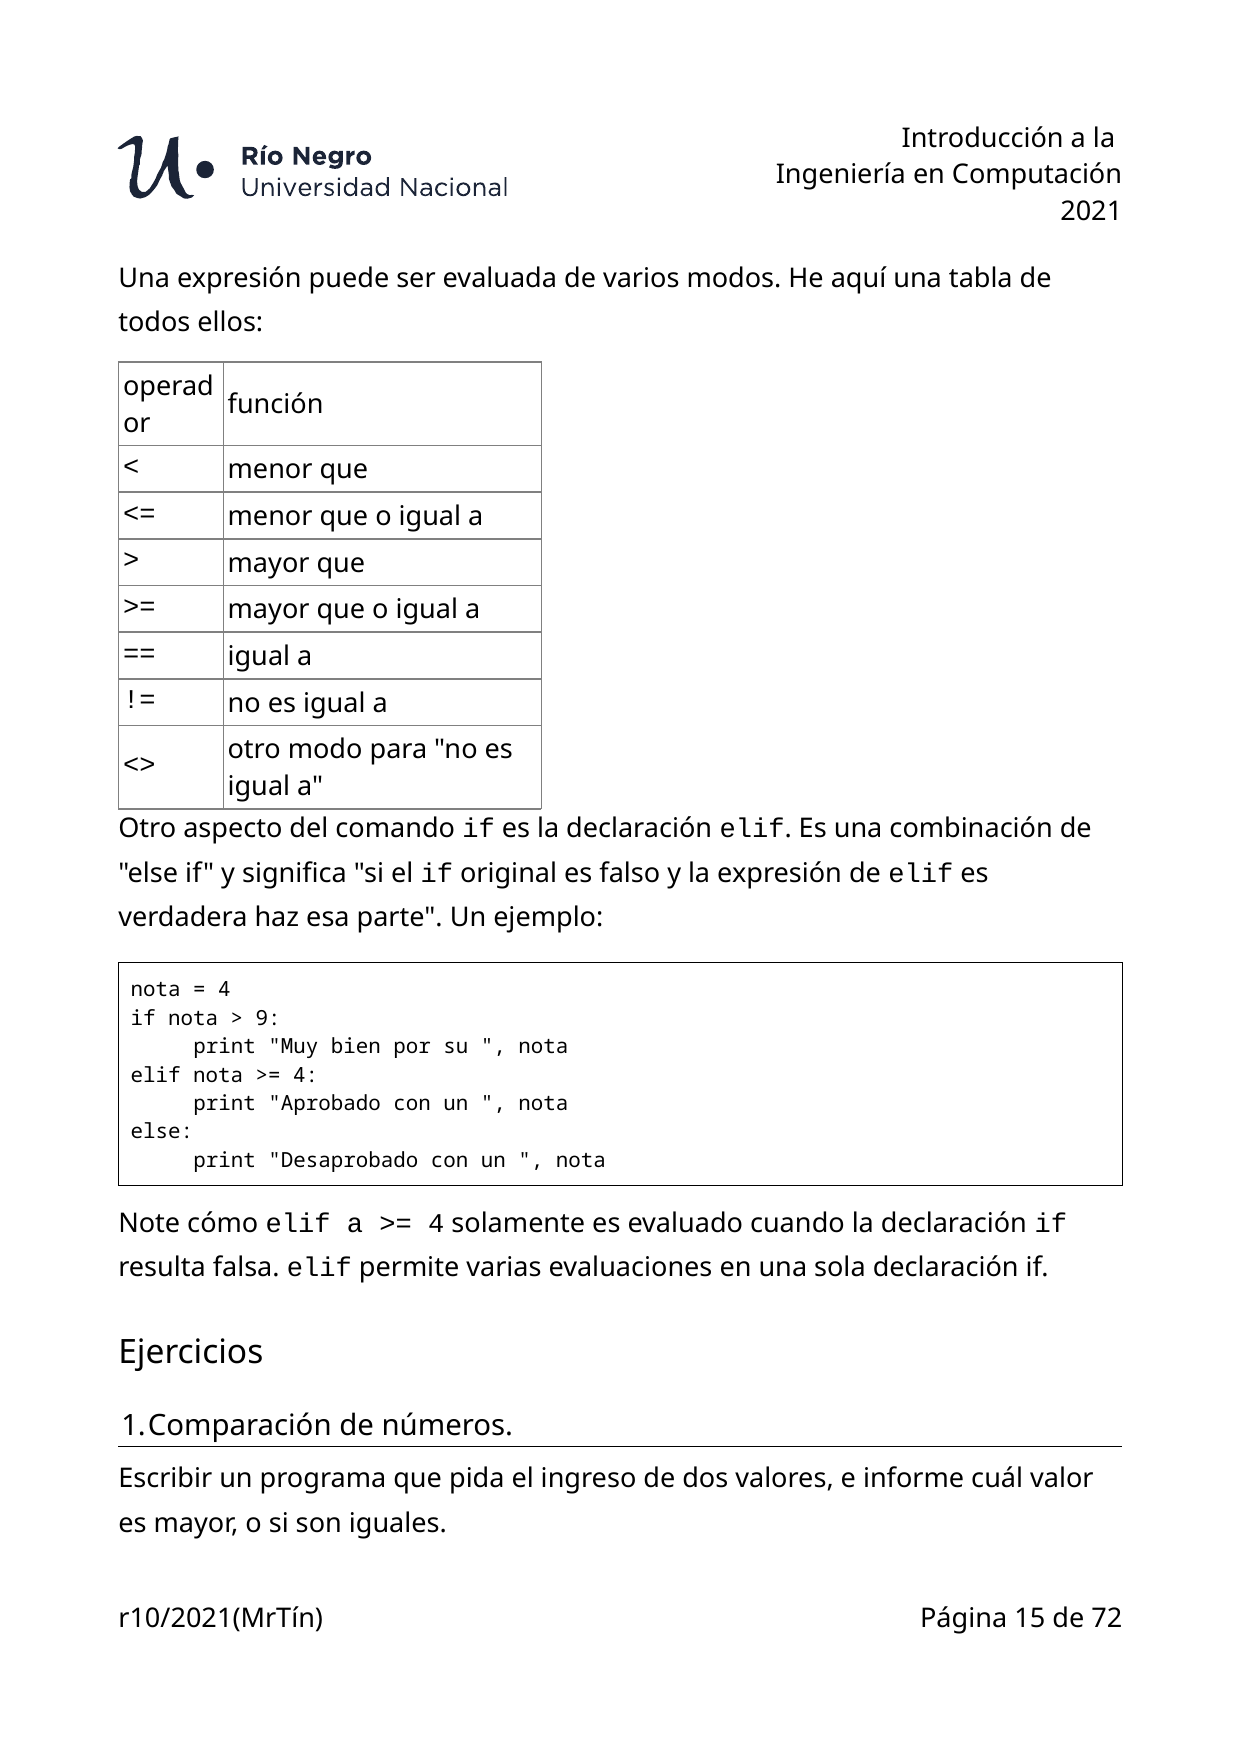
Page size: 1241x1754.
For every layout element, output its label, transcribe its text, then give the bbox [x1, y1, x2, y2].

table_cell mayor que o igual a [224, 586, 541, 631]
table_cell != [119, 680, 223, 725]
table_cell > [119, 540, 223, 585]
table_cell igual a [224, 633, 541, 678]
table_cell no es igual a [224, 680, 541, 725]
text Otro aspecto del comando if es la declaración elif. Es una combinación de "else if" y significa "si el if original es falso y la expresión de elif es verdadera haz esa parte". Un ejemplo: [118, 809, 1122, 934]
text else: [119, 1104, 1122, 1133]
table_cell == [119, 633, 223, 678]
subtitle Ejercicios [118, 1328, 1122, 1373]
text Escribir un programa que pida el ingreso de dos valores, e informe cuál valor es mayor, o si son iguales. [118, 1459, 1122, 1540]
subtitle Comparación de números. [118, 1401, 1122, 1446]
table_header función [224, 363, 541, 445]
table_cell otro modo para "no es igual a" [224, 726, 541, 808]
table_cell < [119, 446, 223, 491]
table_cell menor que [224, 446, 541, 491]
text if nota > 9: [119, 991, 1122, 1019]
table_header operador [119, 363, 223, 445]
text print "Muy bien por su ", nota [119, 1019, 1122, 1047]
table_cell <= [119, 493, 223, 538]
table_cell menor que o igual a [224, 493, 541, 538]
text print "Desaprobado con un ", nota [119, 1133, 1122, 1185]
table_cell <> [119, 726, 223, 808]
text elif nota >= 4: [119, 1047, 1122, 1076]
table_cell >= [119, 586, 223, 631]
table_cell mayor que [224, 540, 541, 585]
text Una expresión puede ser evaluada de varios modos. He aquí una tabla de todos ellos: [118, 258, 1122, 339]
text nota = 4 [119, 963, 1122, 991]
text Note cómo elif a >= 4 solamente es evaluado cuando la declaración if resulta falsa. elif permite varias evaluaciones en una sola declaración if. [118, 1203, 1122, 1285]
text print "Aprobado con un ", nota [119, 1076, 1122, 1104]
